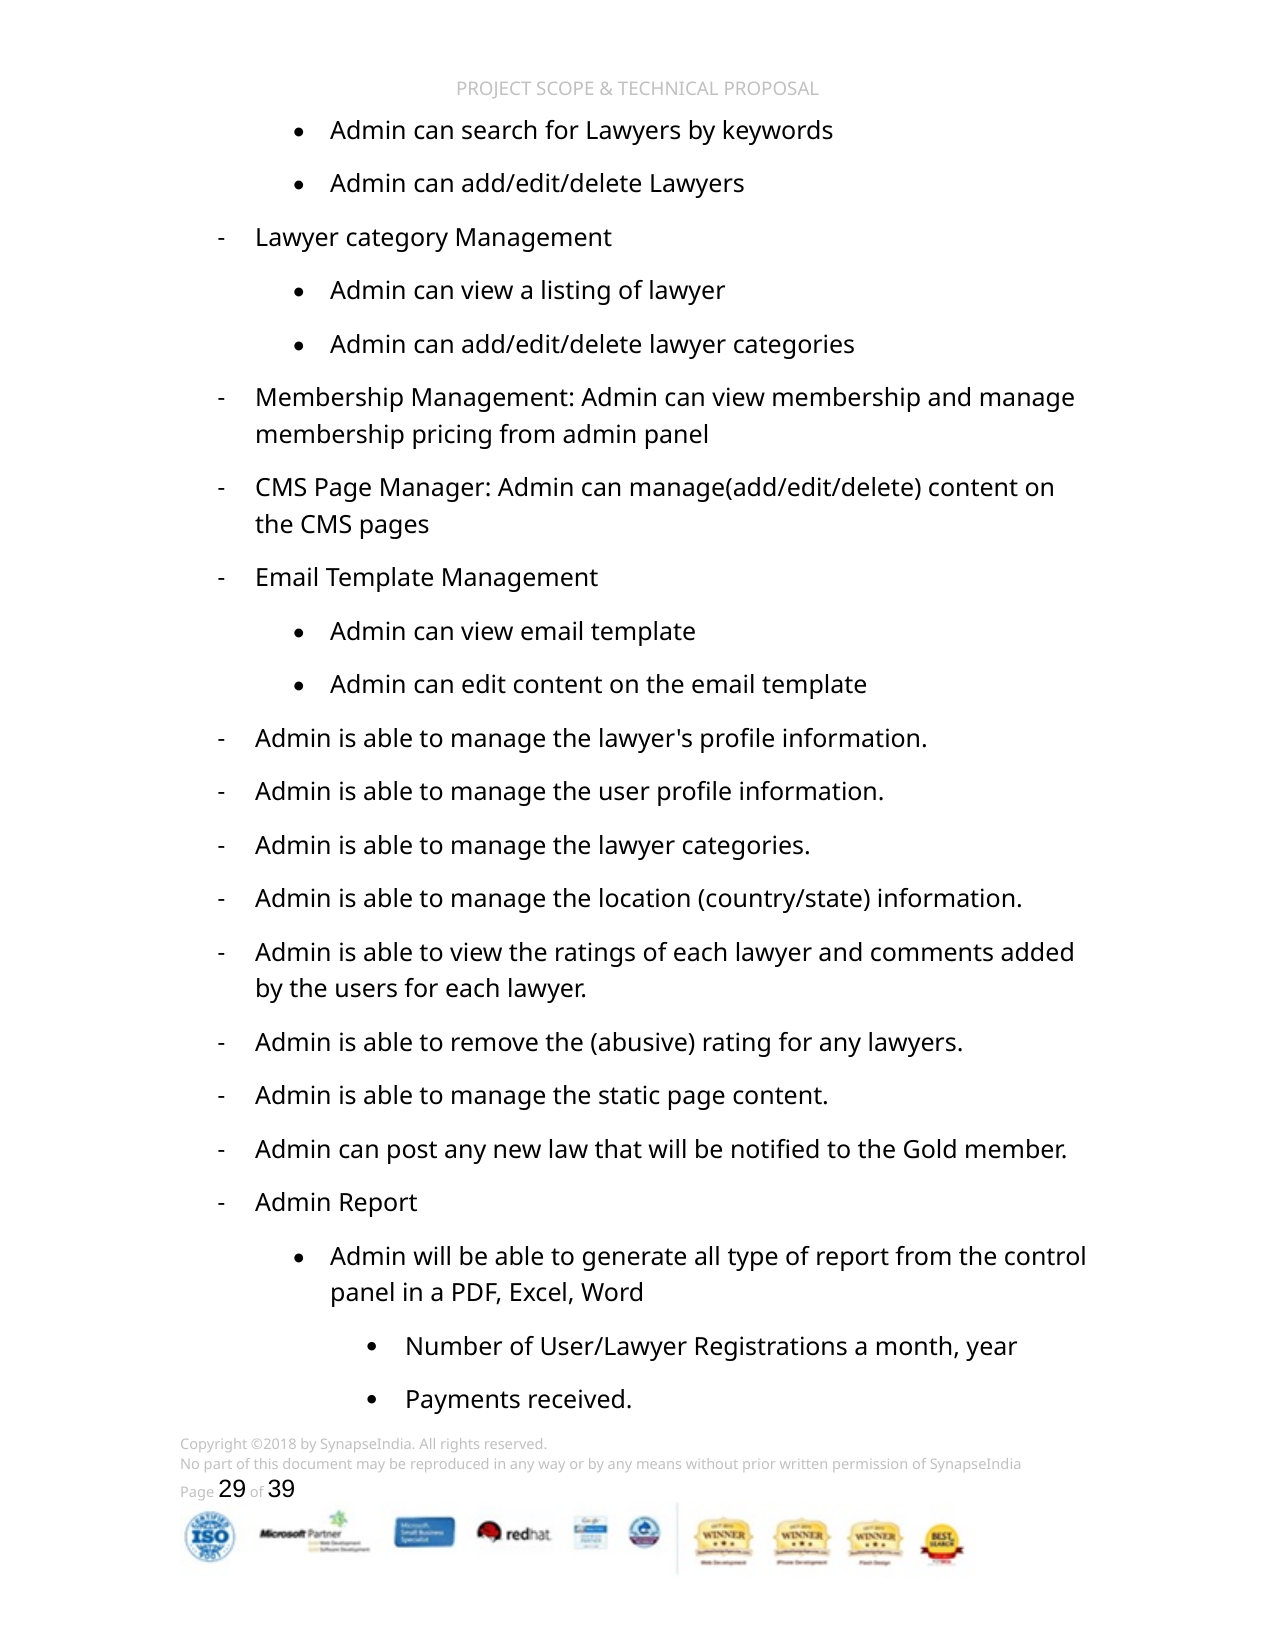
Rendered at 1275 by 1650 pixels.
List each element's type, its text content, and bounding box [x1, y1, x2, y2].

list Admin is able to manage the static page content. [217, 1078, 1095, 1112]
list CMS Page Manager: Admin can manage(add/edit/delete) content on the CMS pages [217, 470, 1095, 541]
list Admin Report [217, 1185, 1095, 1219]
list Admin can view email template [292, 613, 1095, 648]
list Admin is able to manage the user profile information. [217, 774, 1095, 808]
list Payments received. [367, 1382, 1095, 1416]
list Admin is able to manage the lawyer categories. [217, 827, 1095, 861]
list Membership Management: Admin can view membership and manage membership pricing from admin panel [217, 380, 1095, 451]
list Admin is able to manage the location (country/state) information. [217, 881, 1095, 915]
list Email Template Management [217, 560, 1095, 594]
list Admin can view a listing of lawyer [292, 273, 1095, 307]
list Lawyer category Management [217, 219, 1095, 253]
list Admin is able to manage the lawyer's profile information. [217, 720, 1095, 754]
list Admin will be able to generate all type of report from the control panel in a PDF, Excel, Word [292, 1238, 1095, 1309]
list Admin is able to remove the (abusive) rating for any lawyers. [217, 1024, 1095, 1058]
picture [180, 1502, 977, 1578]
list Number of User/Lawyer Registrations a month, year [367, 1328, 1095, 1362]
list Admin can search for Lawyers by keywords [292, 112, 1095, 147]
list Admin can add/edit/delete Lawyers [292, 166, 1095, 200]
list Admin can add/edit/delete lawyer categories [292, 326, 1095, 360]
list Admin is able to view the ratings of each lawyer and comments added by the users for each lawyer. [217, 934, 1095, 1005]
list Admin can post any new law that will be notified to the Gold member. [217, 1131, 1095, 1165]
list Admin can edit content on the email template [292, 667, 1095, 701]
